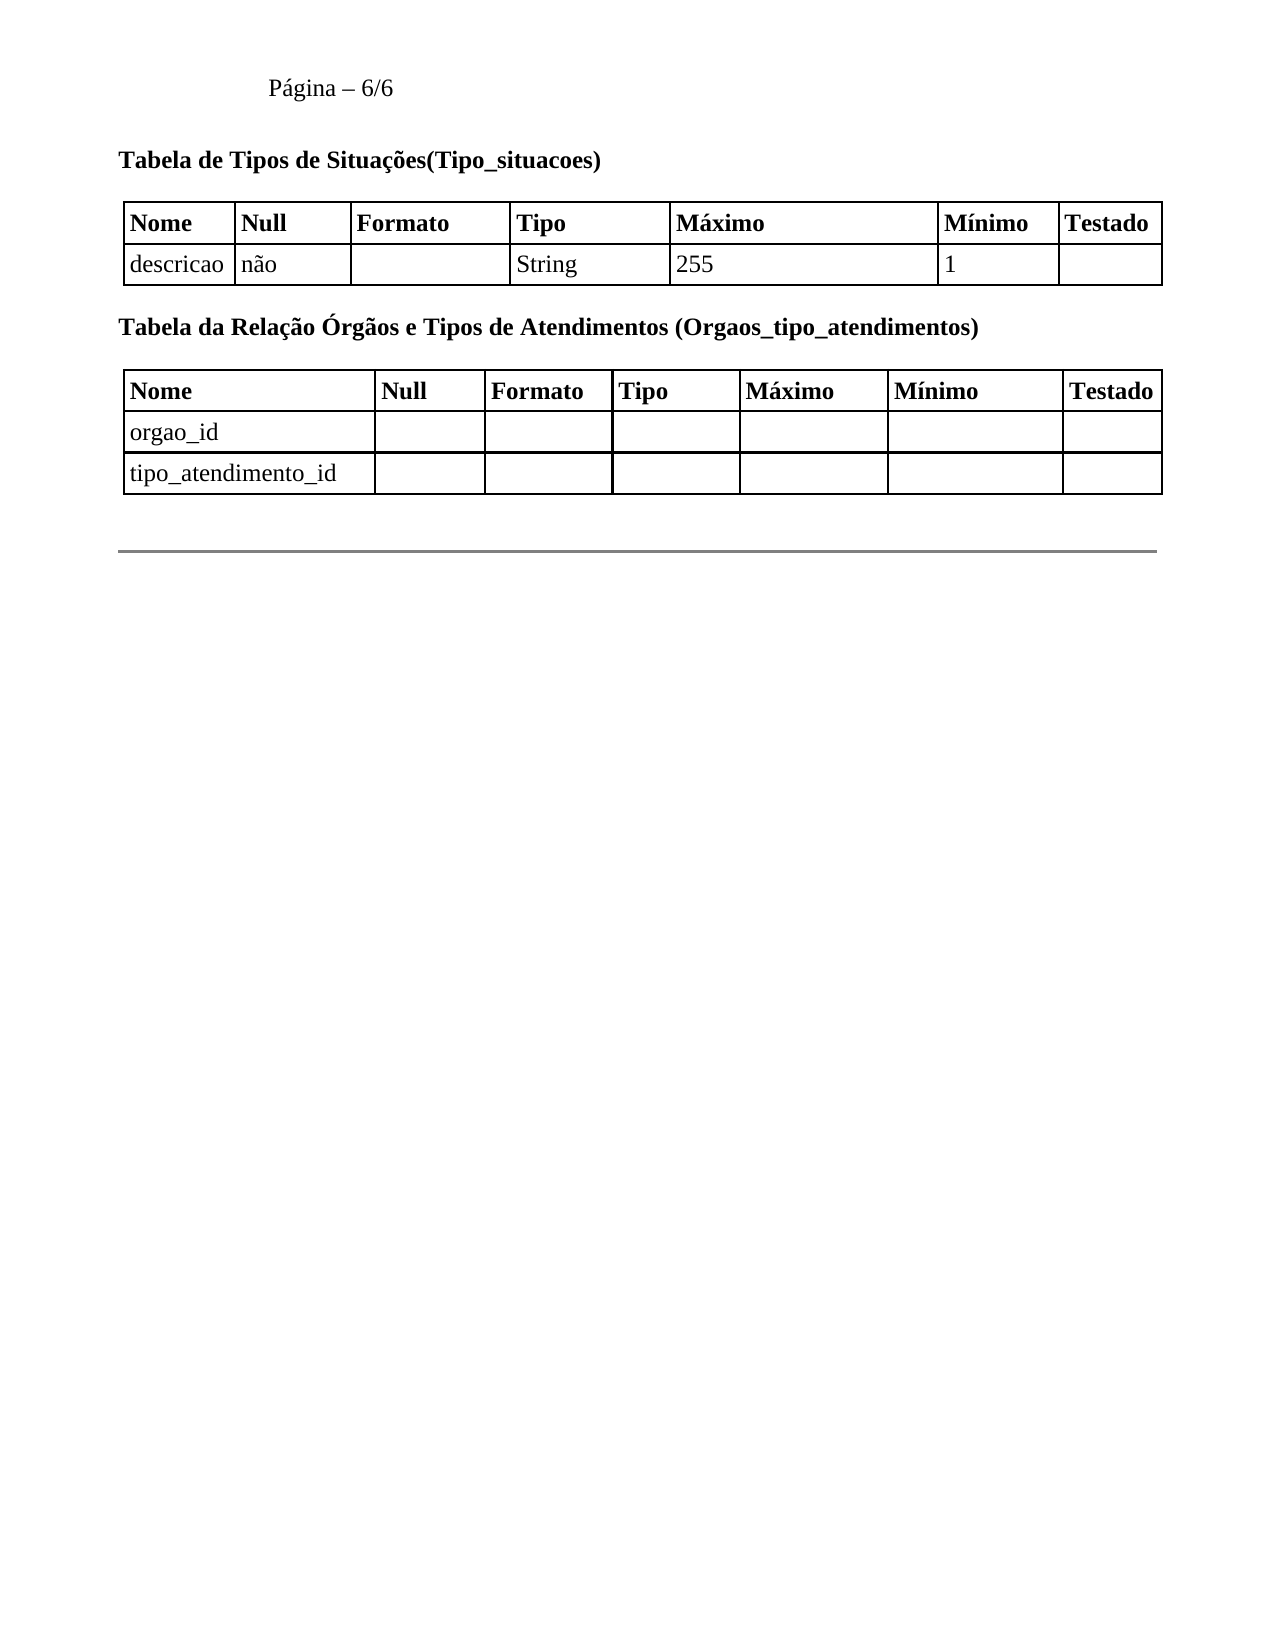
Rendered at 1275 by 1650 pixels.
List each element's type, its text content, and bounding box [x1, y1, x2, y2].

table_cell tipo_atendimento_id [125, 454, 374, 493]
table_header Tipo [511, 203, 669, 242]
table_cell [741, 412, 887, 451]
table_cell 255 [671, 245, 937, 284]
table_cell [376, 412, 484, 451]
table_cell String [511, 245, 669, 284]
text Tabela da Relação Órgãos e Tipos de Atendimentos (Orgaos_tipo_atendimentos) [118, 313, 1157, 341]
table_header Null [236, 203, 350, 242]
table_cell [1064, 454, 1161, 493]
table_header Máximo [671, 203, 937, 242]
table_header Nome [125, 203, 234, 242]
table_cell descricao [125, 245, 234, 284]
table_cell não [236, 245, 350, 284]
table_header Mínimo [939, 203, 1058, 242]
table_cell [486, 412, 611, 451]
table_cell [1064, 412, 1161, 451]
table_header Formato [352, 203, 509, 242]
table_cell [741, 454, 887, 493]
table_cell [352, 245, 509, 284]
table_header Testado [1064, 371, 1161, 410]
table_cell 1 [939, 245, 1058, 284]
table_header Mínimo [889, 371, 1062, 410]
table_cell [889, 454, 1062, 493]
table_header Nome [125, 371, 374, 410]
table_cell orgao_id [125, 412, 374, 451]
table_cell [889, 412, 1062, 451]
table_header Null [376, 371, 484, 410]
table_cell [1060, 245, 1161, 284]
table_header Tipo [614, 371, 739, 410]
table_cell [376, 454, 484, 493]
table_header Máximo [741, 371, 887, 410]
table_cell [614, 412, 739, 451]
table_cell [614, 454, 739, 493]
table_header Testado [1060, 203, 1161, 242]
text Tabela de Tipos de Situações(Tipo_situacoes) [118, 146, 1157, 173]
table_cell [486, 454, 611, 493]
table_header Formato [486, 371, 611, 410]
